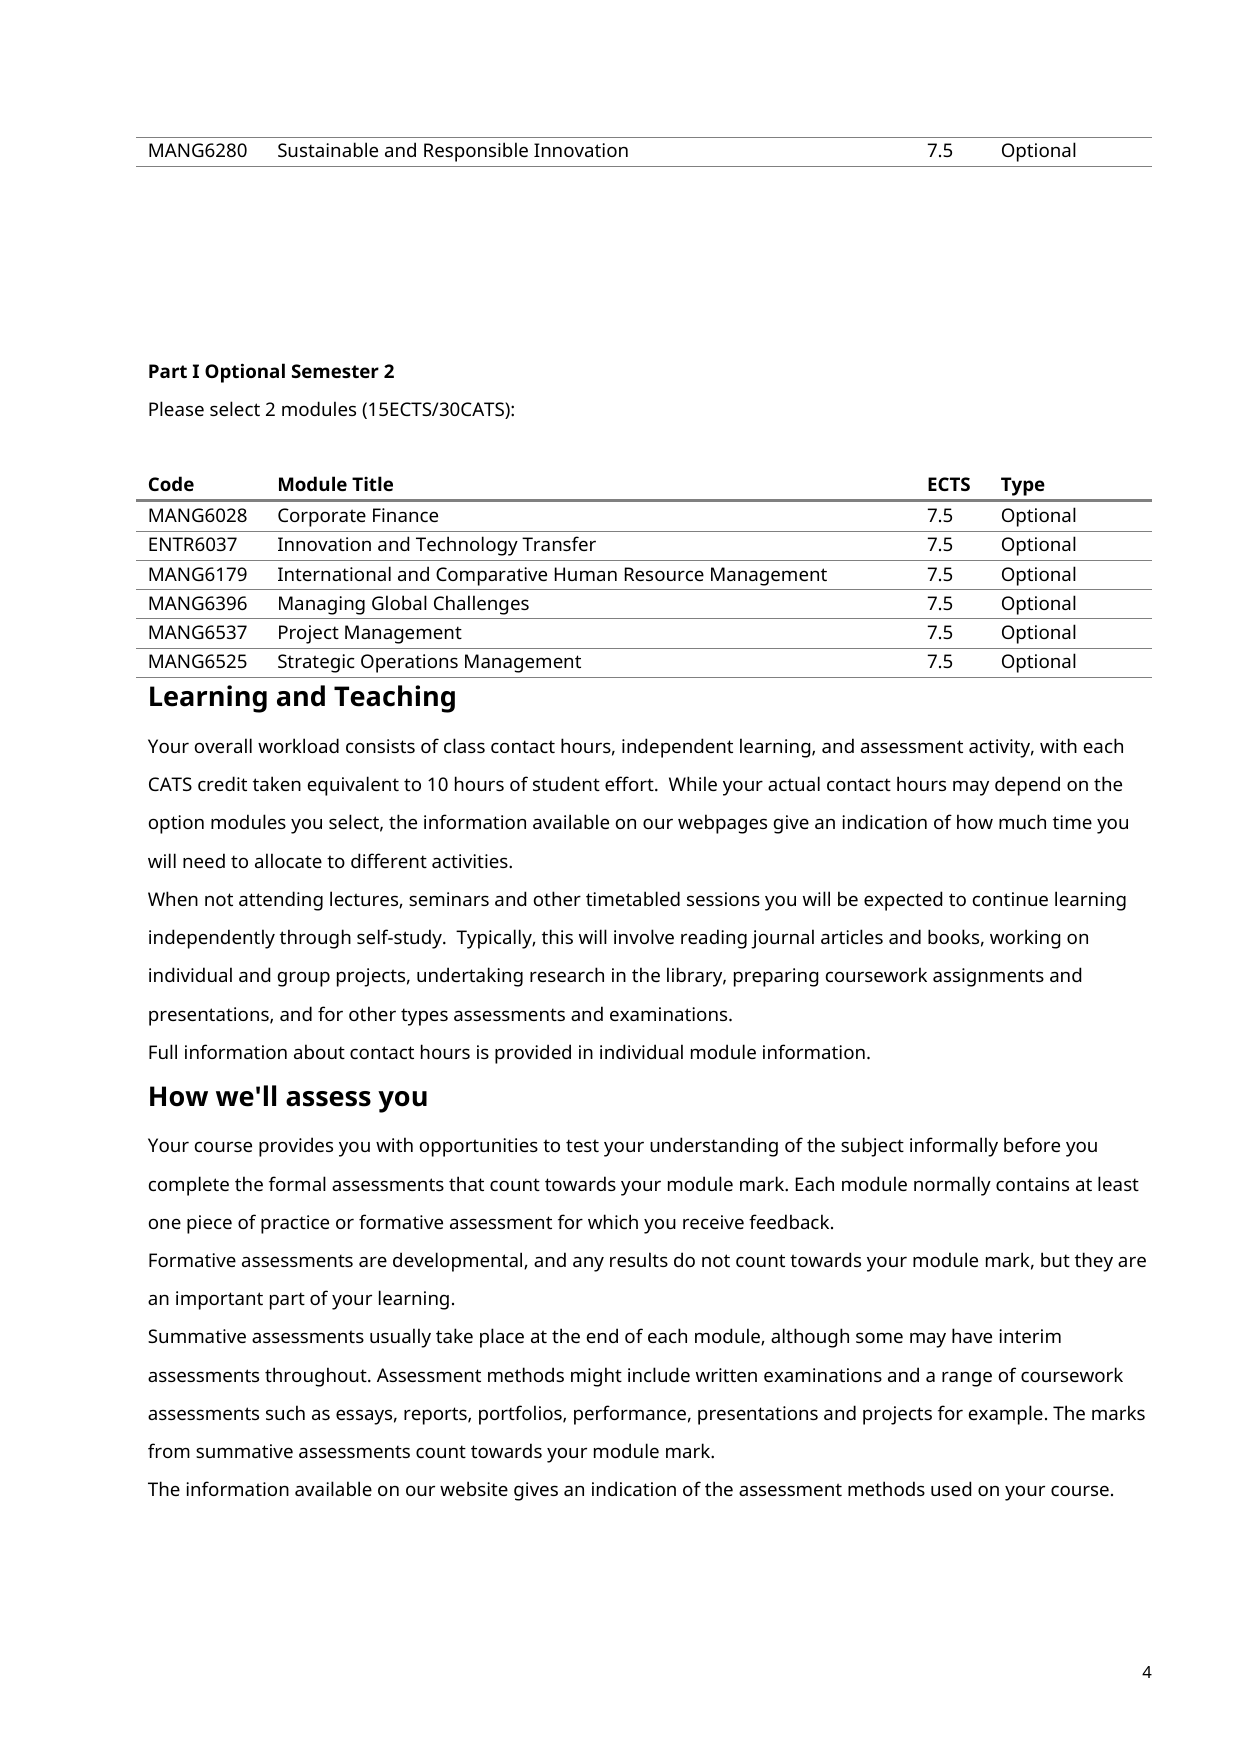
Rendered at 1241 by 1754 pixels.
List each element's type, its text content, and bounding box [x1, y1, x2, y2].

table_cell Optional [989, 502, 1152, 531]
table_cell Optional [989, 561, 1152, 589]
table_cell International and Comparative Human Resource Management [266, 561, 916, 589]
table_cell 7.5 [916, 619, 989, 648]
table_cell Project Management [266, 619, 916, 648]
table_cell 7.5 [916, 138, 989, 166]
text Full information about contact hours is provided in individual module information. [148, 1039, 1152, 1064]
table_cell 7.5 [916, 561, 989, 589]
table_cell MANG6396 [136, 590, 266, 618]
table_cell MANG6280 [136, 138, 266, 166]
subtitle How we'll assess you [148, 1077, 1152, 1114]
table_cell Module Title [266, 471, 916, 499]
table_cell ENTR6037 [136, 532, 266, 560]
table_cell MANG6179 [136, 561, 266, 589]
table_cell MANG6028 [136, 502, 266, 531]
table_cell Optional [989, 532, 1152, 560]
table_cell MANG6537 [136, 619, 266, 648]
text Summative assessments usually take place at the end of each module, although some may have interim assessments throughout. Assessment methods might include written examinations and a range of coursework assessments such as essays, reports, portfolios, performance, presentations and projects for example. The marks from summative assessments count towards your module mark. [148, 1324, 1152, 1464]
table_cell Innovation and Technology Transfer [266, 532, 916, 560]
table_cell Optional [989, 649, 1152, 677]
table_cell Managing Global Challenges [266, 590, 916, 618]
table_cell Sustainable and Responsible Innovation [266, 138, 916, 166]
table_cell 7.5 [916, 649, 989, 677]
subtitle Learning and Teaching [148, 678, 1152, 715]
table_cell 7.5 [916, 590, 989, 618]
table_cell 7.5 [916, 532, 989, 560]
table_cell Optional [989, 590, 1152, 618]
text The information available on our website gives an indication of the assessment methods used on your course. [148, 1477, 1152, 1502]
table_cell Part I Optional Semester 2 Please select 2 modules (15ECTS/30CATS): [136, 167, 1152, 471]
table_cell Optional [989, 138, 1152, 166]
table_cell Optional [989, 619, 1152, 648]
table_cell Corporate Finance [266, 502, 916, 531]
table_cell Code [136, 471, 266, 499]
text Your overall workload consists of class contact hours, independent learning, and assessment activity, with each CATS credit taken equivalent to 10 hours of student effort. While your actual contact hours may depend on the option modules you select, the information available on our webpages give an indication of how much time you will need to allocate to different activities. [148, 733, 1152, 873]
table_cell Type [989, 471, 1152, 499]
table_cell MANG6525 [136, 649, 266, 677]
table_cell ECTS [916, 471, 989, 499]
table_cell Strategic Operations Management [266, 649, 916, 677]
table_cell 7.5 [916, 502, 989, 531]
text When not attending lectures, seminars and other timetabled sessions you will be expected to continue learning independently through self-study. Typically, this will involve reading journal articles and books, working on individual and group projects, undertaking research in the library, preparing coursework assignments and presentations, and for other types assessments and examinations. [148, 886, 1152, 1026]
text Your course provides you with opportunities to test your understanding of the subject informally before you complete the formal assessments that count towards your module mark. Each module normally contains at least one piece of practice or formative assessment for which you receive feedback. [148, 1133, 1152, 1234]
text Formative assessments are developmental, and any results do not count towards your module mark, but they are an important part of your learning. [148, 1247, 1152, 1311]
